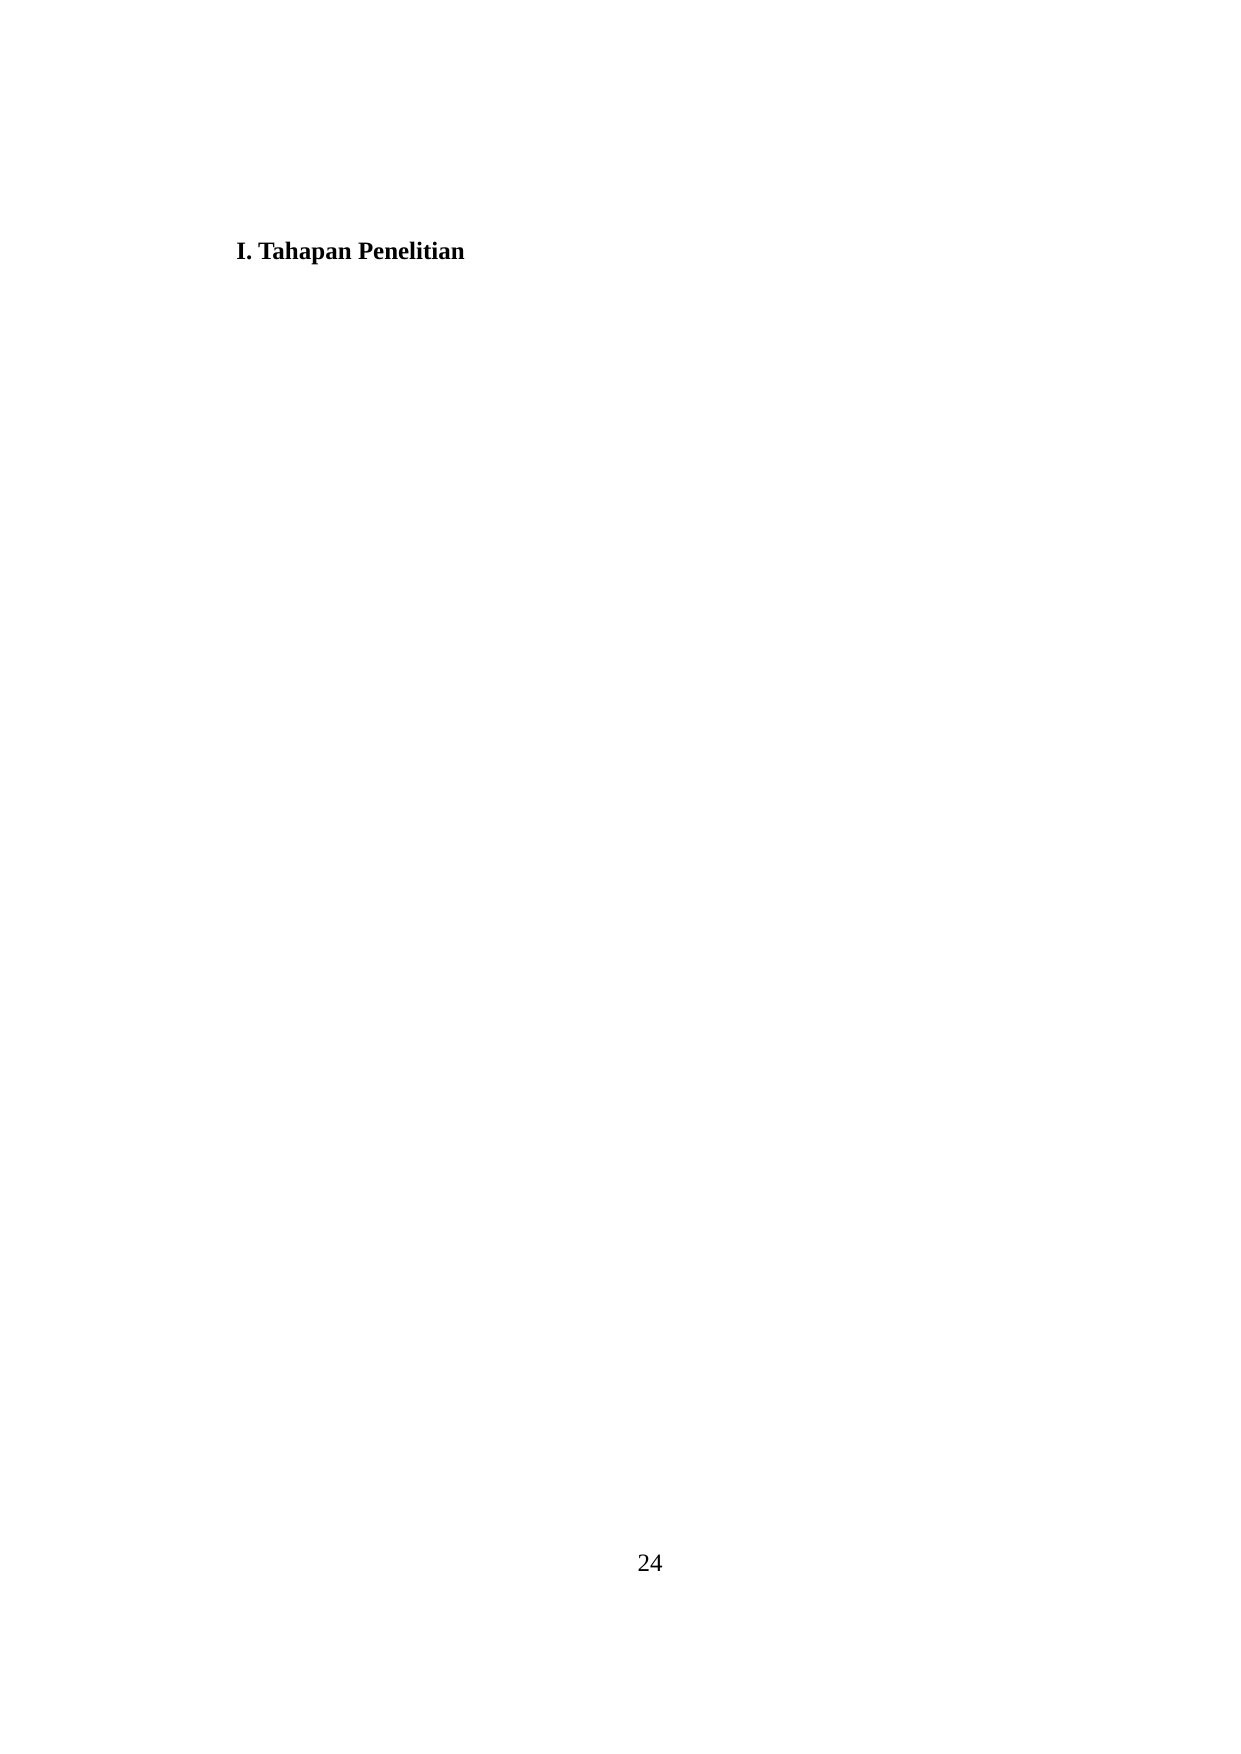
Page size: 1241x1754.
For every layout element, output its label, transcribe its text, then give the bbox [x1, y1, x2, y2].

text I. Tahapan Penelitian [236, 236, 1063, 265]
